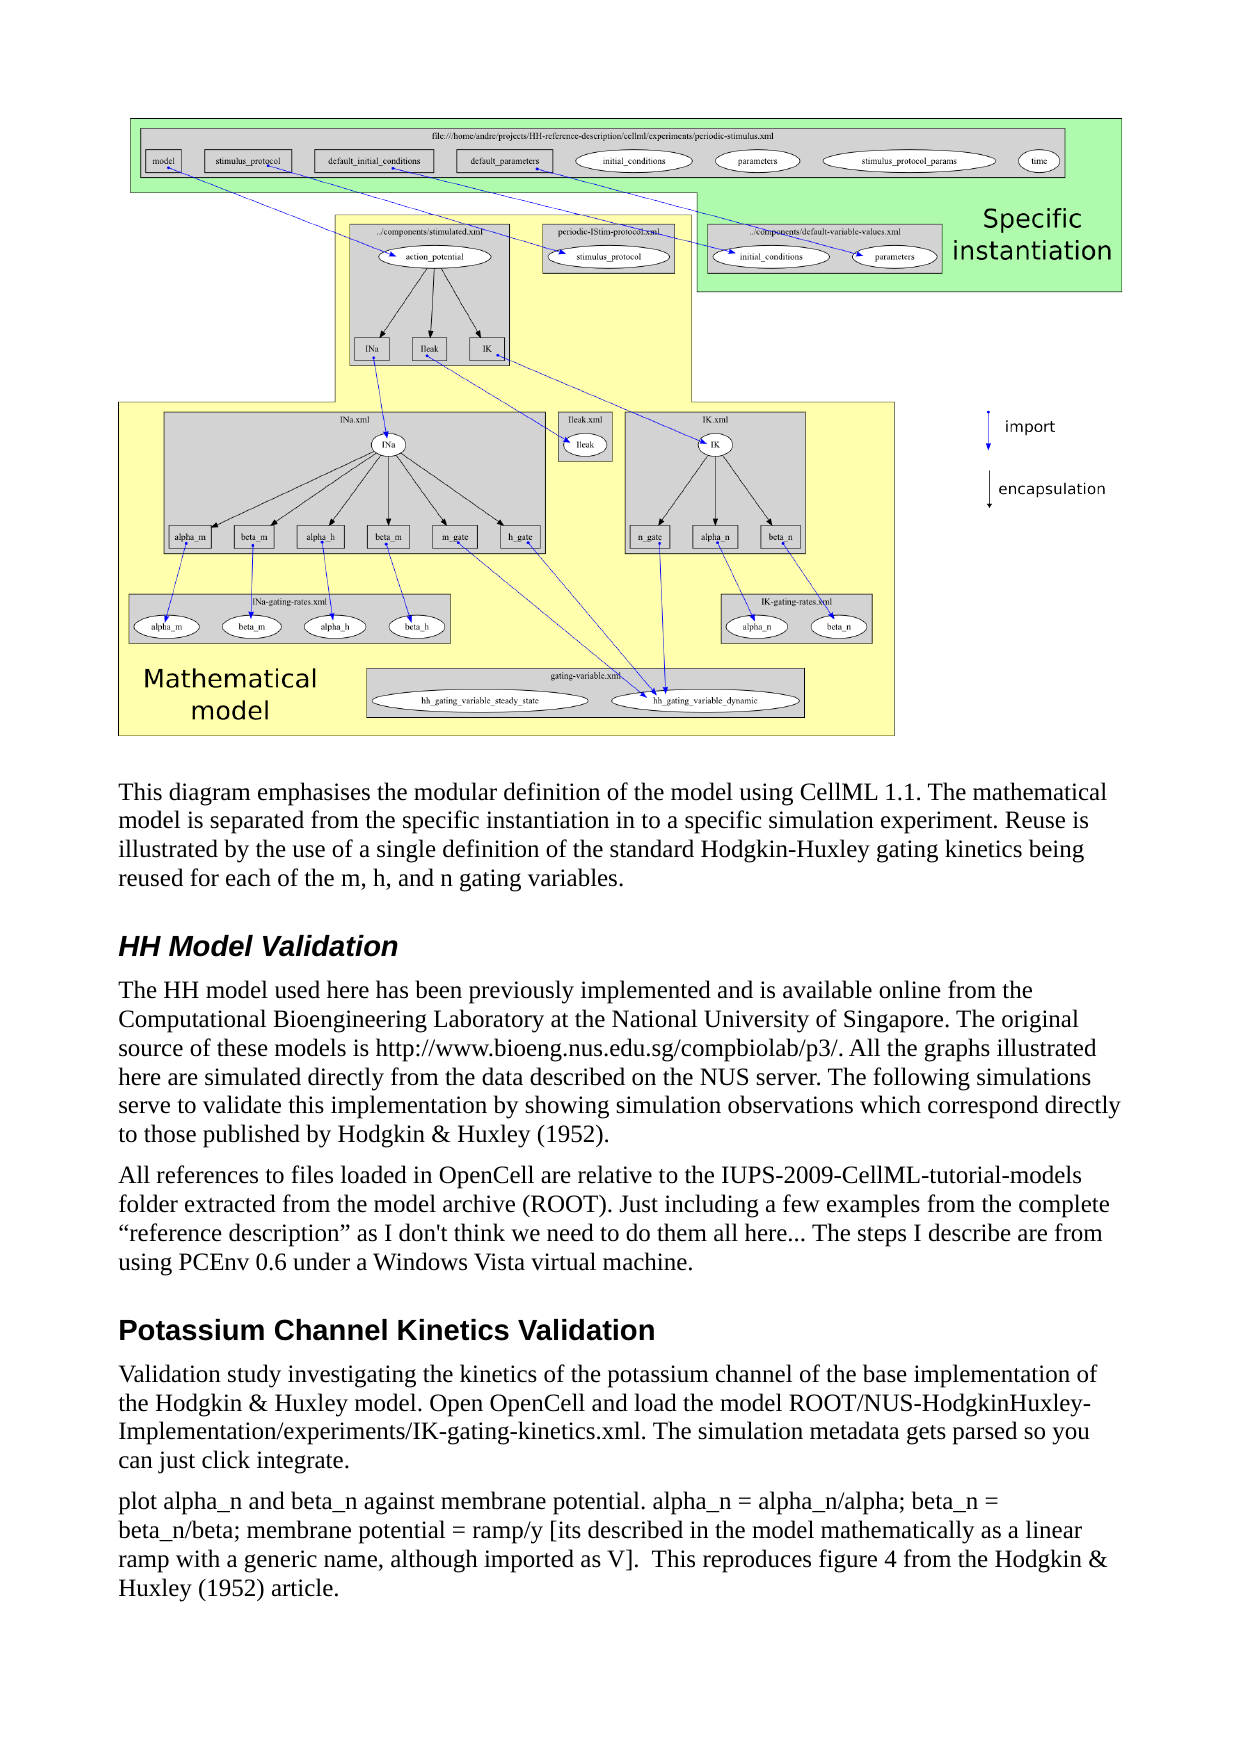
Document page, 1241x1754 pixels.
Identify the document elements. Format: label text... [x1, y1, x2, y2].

picture [118, 118, 1122, 736]
text plot alpha_n and beta_n against membrane potential. alpha_n = alpha_n/alpha; beta_n = beta_n/beta; membrane potential = ramp/y [its described in the model mathematically as a linear ramp with a generic name, although imported as V]. This reproduces figure 4 from the Hodgkin & Huxley (1952) article. [118, 1486, 1122, 1601]
text All references to files loaded in OpenCell are relative to the IUPS-2009-CellML-tutorial-models folder extracted from the model archive (ROOT). Just including a few examples from the complete “reference description” as I don't think we need to do them all here... The steps I describe are from using PCEnv 0.6 under a Windows Vista virtual machine. [118, 1160, 1122, 1275]
subtitle HH Model Validation [118, 929, 1122, 963]
subtitle Potassium Channel Kinetics Validation [118, 1313, 1122, 1346]
text Validation study investigating the kinetics of the potassium channel of the base implementation of the Hodgkin & Huxley model. Open OpenCell and load the model ROOT/NUS-HodgkinHuxley-Implementation/experiments/IK-gating-kinetics.xml. The simulation metadata gets parsed so you can just click integrate. [118, 1359, 1122, 1474]
text This diagram emphasises the modular definition of the model using CellML 1.1. The mathematical model is separated from the specific instantiation in to a specific simulation experiment. Reuse is illustrated by the use of a single definition of the standard Hodgkin-Huxley gating kinetics being reused for each of the m, h, and n gating variables. [118, 777, 1122, 892]
text The HH model used here has been previously implemented and is available online from the Computational Bioengineering Laboratory at the National University of Singapore. The original source of these models is http://www.bioeng.nus.edu.sg/compbiolab/p3/. All the graphs illustrated here are simulated directly from the data described on the NUS server. The following simulations serve to validate this implementation by showing simulation observations which correspond directly to those published by Hodgkin & Huxley (1952). [118, 975, 1122, 1148]
